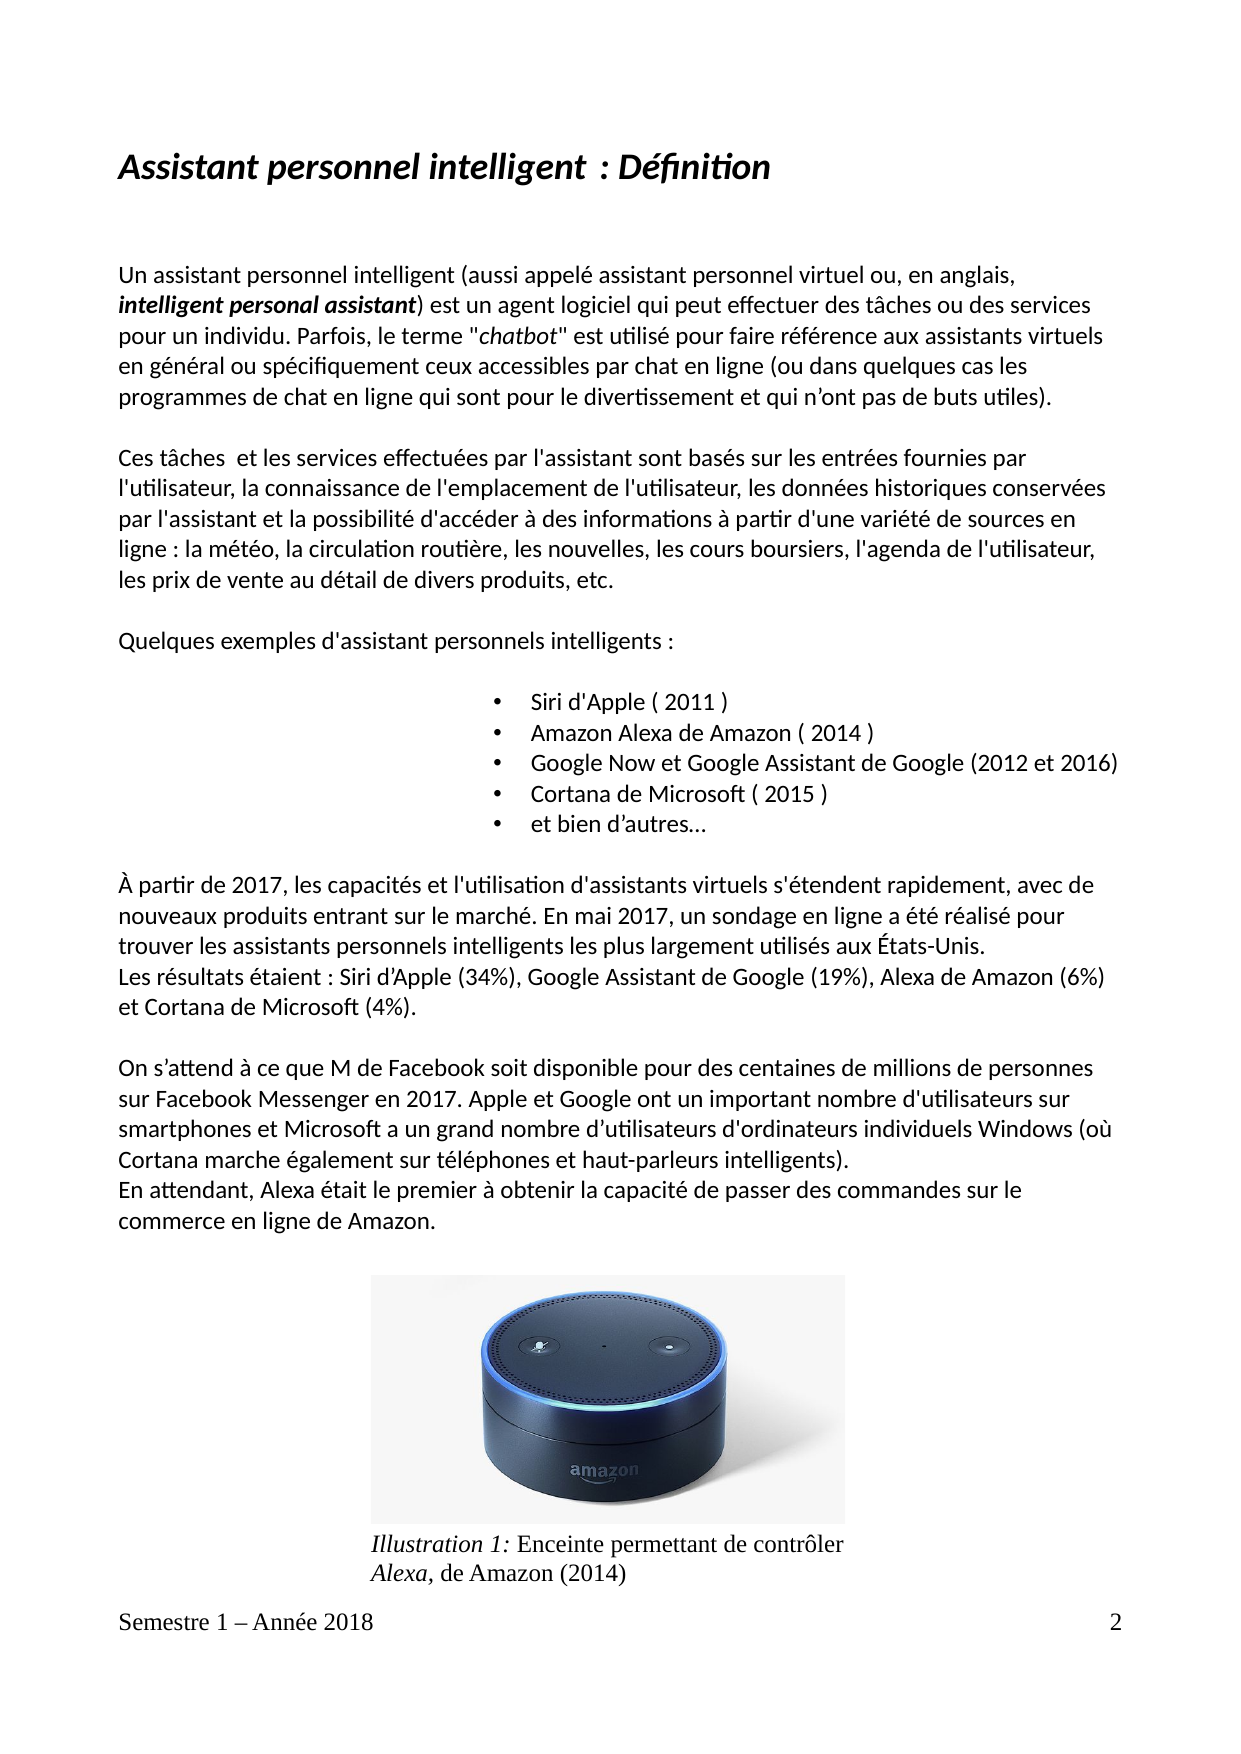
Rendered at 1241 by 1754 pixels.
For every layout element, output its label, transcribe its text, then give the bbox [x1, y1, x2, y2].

text À partir de 2017, les capacités et l'utilisation d'assistants virtuels s'étendent rapidement, avec de nouveaux produits entrant sur le marché. En mai 2017, un sondage en ligne a été réalisé pour trouver les assistants personnels intelligents les plus largement utilisés aux États-Unis. [118, 869, 1122, 961]
list Amazon Alexa de Amazon ( 2014 ) [493, 717, 1122, 747]
list Siri d'Apple ( 2011 ) [493, 686, 1122, 717]
text Quelques exemples d'assistant personnels intelligents : [118, 625, 1122, 656]
subtitle Assistant personnel intelligent : Définition [118, 143, 1122, 189]
text Ces tâches et les services effectuées par l'assistant sont basés sur les entrées fournies par l'utilisateur, la connaissance de l'emplacement de l'utilisateur, les données historiques conservées par l'assistant et la possibilité d'accéder à des informations à partir d'une variété de sources en ligne : la météo, la circulation routière, les nouvelles, les cours boursiers, l'agenda de l'utilisateur, les prix de vente au détail de divers produits, etc. [118, 442, 1122, 595]
list Google Now et Google Assistant de Google (2012 et 2016) [493, 747, 1122, 778]
text Les résultats étaient : Siri d’Apple (34%), Google Assistant de Google (19%), Alexa de Amazon (6%) et Cortana de Microsoft (4%). [118, 961, 1122, 1022]
text Un assistant personnel intelligent (aussi appelé assistant personnel virtuel ou, en anglais, intelligent personal assistant) est un agent logiciel qui peut effectuer des tâches ou des services pour un individu. Parfois, le terme "chatbot" est utilisé pour faire référence aux assistants virtuels en général ou spécifiquement ceux accessibles par chat en ligne (ou dans quelques cas les programmes de chat en ligne qui sont pour le divertissement et qui n’ont pas de buts utiles). [118, 259, 1122, 412]
list Cortana de Microsoft ( 2015 ) [493, 778, 1122, 808]
text On s’attend à ce que M de Facebook soit disponible pour des centaines de millions de personnes sur Facebook Messenger en 2017. Apple et Google ont un important nombre d'utilisateurs sur smartphones et Microsoft a un grand nombre d’utilisateurs d'ordinateurs individuels Windows (où Cortana marche également sur téléphones et haut-parleurs intelligents). [118, 1052, 1122, 1174]
text En attendant, Alexa était le premier à obtenir la capacité de passer des commandes sur le commerce en ligne de Amazon. [118, 1174, 1122, 1236]
picture [370, 1275, 846, 1524]
text Illustration 1: Enceinte permettant de contrôler Alexa, de Amazon (2014) [371, 1524, 845, 1587]
list et bien d’autres… [493, 808, 1122, 839]
